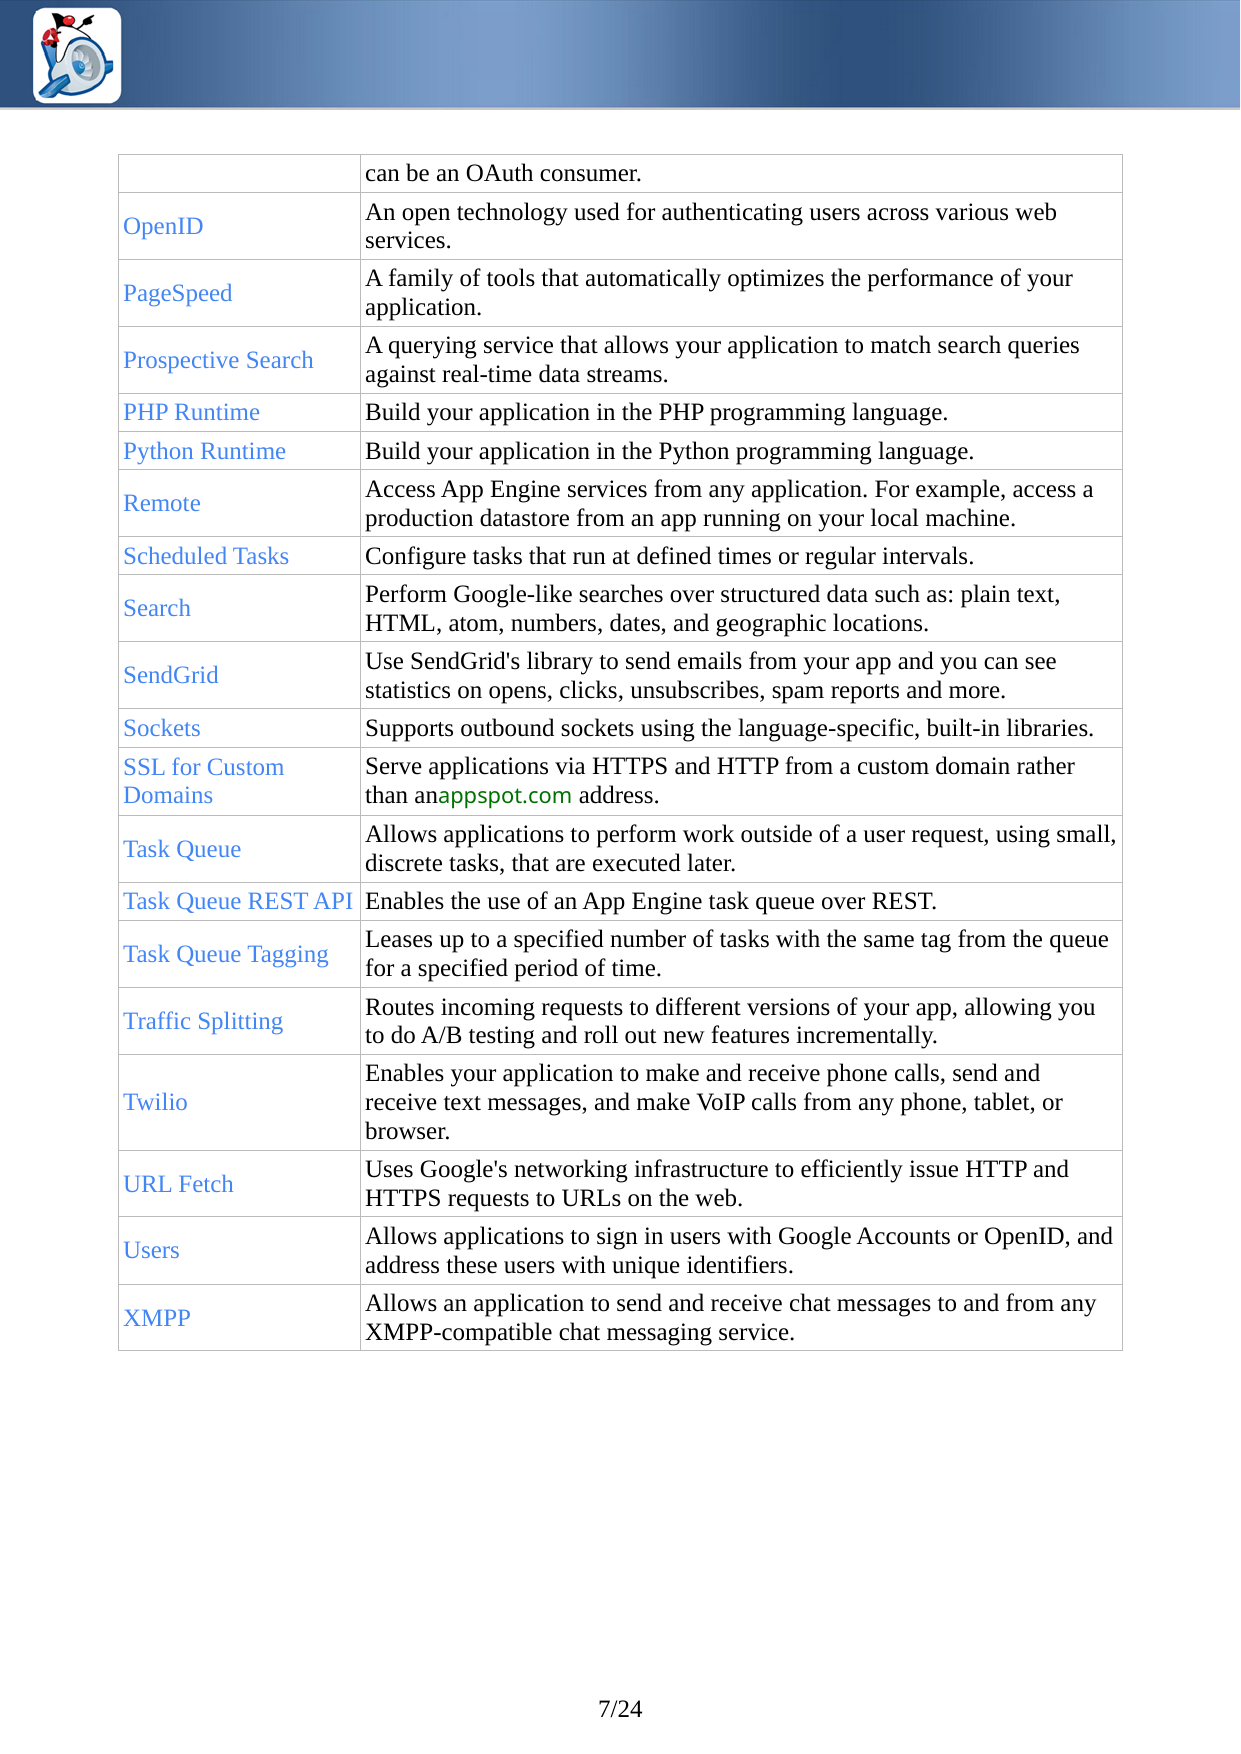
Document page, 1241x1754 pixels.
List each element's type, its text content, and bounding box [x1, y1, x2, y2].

table_cell Use SendGrid's library to send emails from your app and you can see statistics on opens, clicks, unsubscribes, spam reports and more. [361, 642, 1122, 708]
table_cell Perform Google-like searches over structured data such as: plain text, HTML, atom, numbers, dates, and geographic locations. [361, 575, 1122, 641]
table_cell Task Queue Tagging [119, 921, 360, 987]
table_cell XMPP [119, 1285, 360, 1350]
table_cell Configure tasks that run at defined times or regular intervals. [361, 537, 1122, 574]
table_cell Prospective Search [119, 327, 360, 393]
table_cell SendGrid [119, 642, 360, 708]
table_cell Python Runtime [119, 432, 360, 469]
table_cell Serve applications via HTTPS and HTTP from a custom domain rather than anappspot.com address. [361, 748, 1122, 814]
table_cell Traffic Splitting [119, 988, 360, 1054]
table_cell Build your application in the PHP programming language. [361, 394, 1122, 431]
table_cell Allows applications to perform work outside of a user request, using small, discrete tasks, that are executed later. [361, 816, 1122, 882]
table_cell Uses Google's networking infrastructure to efficiently issue HTTP and HTTPS requests to URLs on the web. [361, 1151, 1122, 1216]
table_cell Enables the use of an App Engine task queue over REST. [361, 883, 1122, 920]
table_cell [119, 155, 360, 192]
table_cell A family of tools that automatically optimizes the performance of your application. [361, 260, 1122, 326]
table_cell Task Queue [119, 816, 360, 882]
table_cell An open technology used for authenticating users across various web services. [361, 193, 1122, 259]
table_cell can be an OAuth consumer. [361, 155, 1122, 192]
table_cell URL Fetch [119, 1151, 360, 1216]
table_cell A querying service that allows your application to match search queries against real-time data streams. [361, 327, 1122, 393]
table_cell PHP Runtime [119, 394, 360, 431]
table_cell Enables your application to make and receive phone calls, send and receive text messages, and make VoIP calls from any phone, tablet, or browser. [361, 1055, 1122, 1149]
table_cell Twilio [119, 1055, 360, 1149]
table_cell Allows applications to sign in users with Google Accounts or OpenID, and address these users with unique identifiers. [361, 1217, 1122, 1283]
table_cell Search [119, 575, 360, 641]
table_cell Supports outbound sockets using the language-specific, built-in libraries. [361, 709, 1122, 747]
table_cell Leases up to a specified number of tasks with the same tag from the queue for a specified period of time. [361, 921, 1122, 987]
table_cell Sockets [119, 709, 360, 747]
table_cell Access App Engine services from any application. For example, access a production datastore from an app running on your local machine. [361, 470, 1122, 536]
table_cell Routes incoming requests to different versions of your app, allowing you to do A/B testing and roll out new features incrementally. [361, 988, 1122, 1054]
picture [0, 0, 1241, 110]
table_cell Allows an application to send and receive chat messages to and from any XMPP-compatible chat messaging service. [361, 1285, 1122, 1350]
table_cell SSL for Custom Domains [119, 748, 360, 814]
table_cell Build your application in the Python programming language. [361, 432, 1122, 469]
table_cell OpenID [119, 193, 360, 259]
table_cell Users [119, 1217, 360, 1283]
table_cell Scheduled Tasks [119, 537, 360, 574]
table_cell Remote [119, 470, 360, 536]
table_cell Task Queue REST API [119, 883, 360, 920]
table_cell PageSpeed [119, 260, 360, 326]
